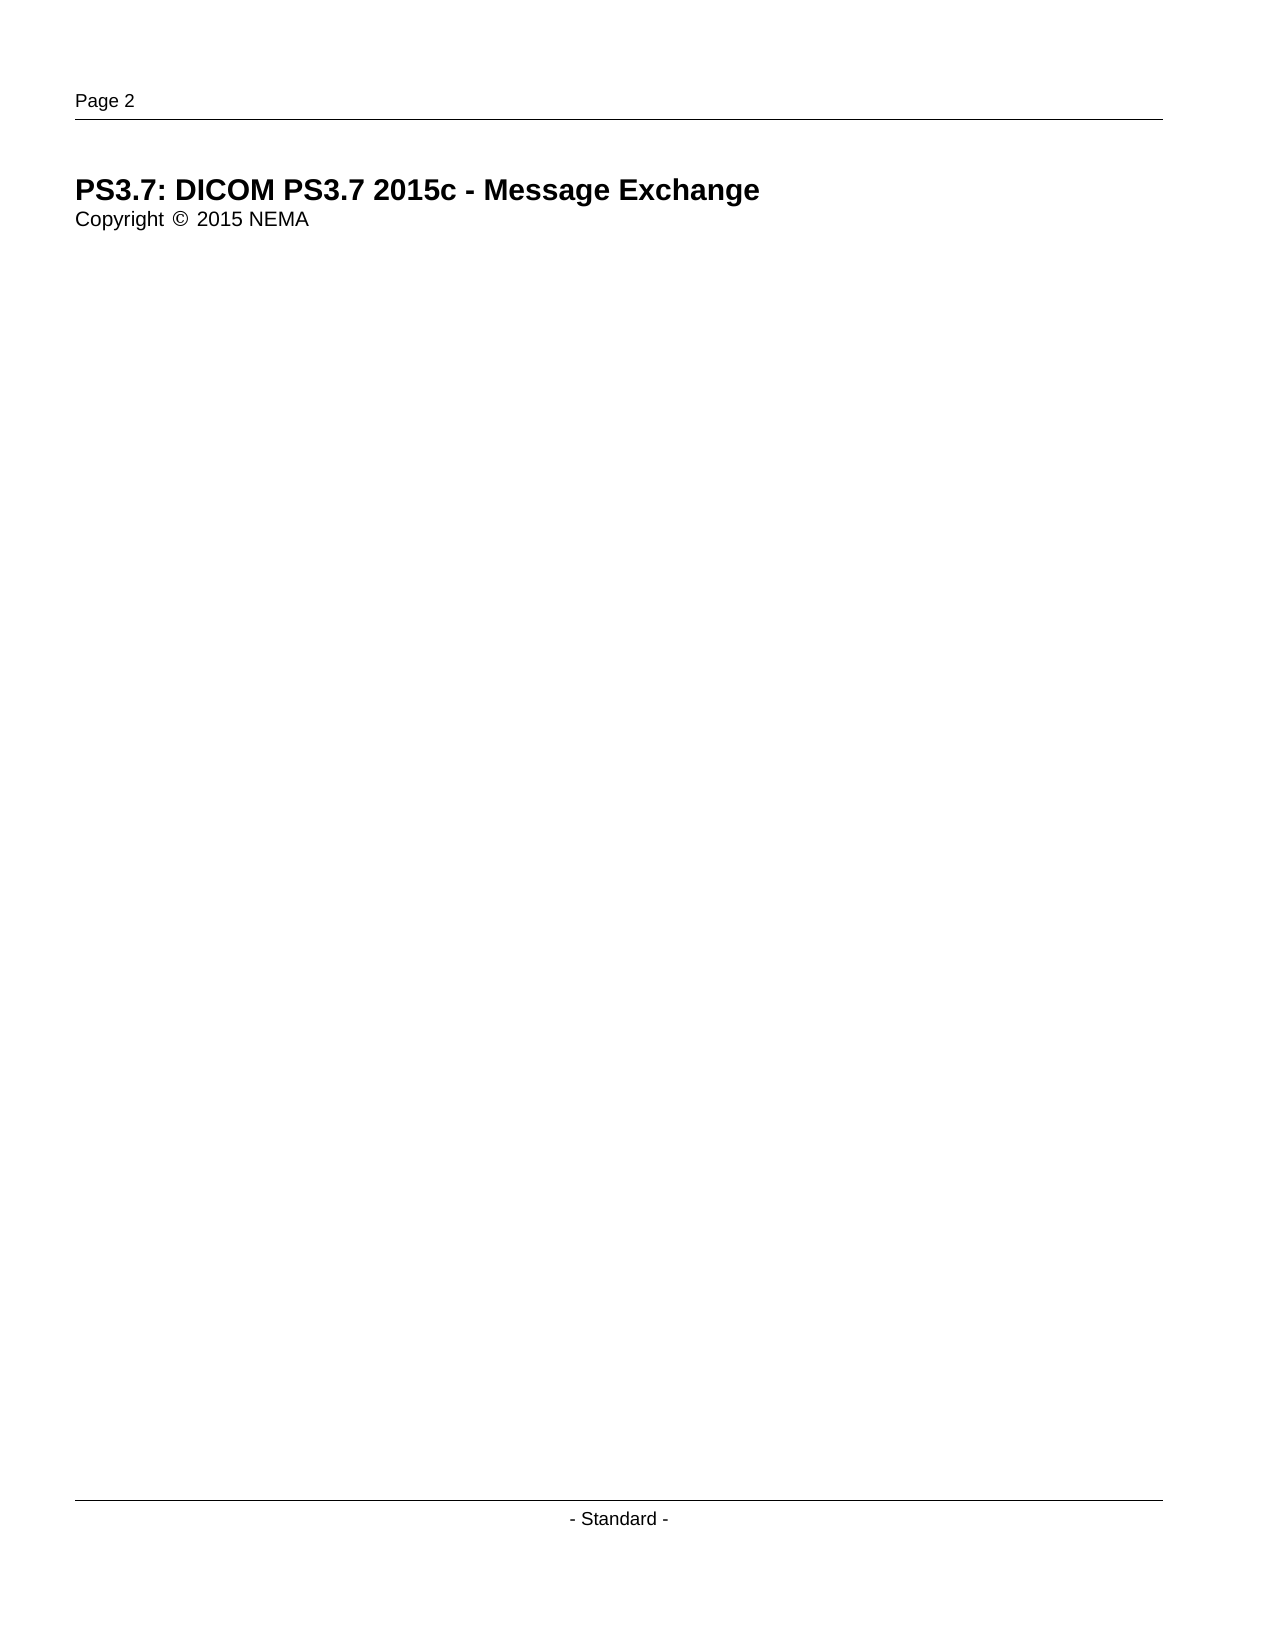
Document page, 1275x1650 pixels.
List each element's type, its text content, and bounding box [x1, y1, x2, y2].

text PS3.7: DICOM PS3.7 2015c - Message Exchange [75, 172, 1162, 207]
text Copyright © 2015 NEMA [75, 207, 1162, 232]
